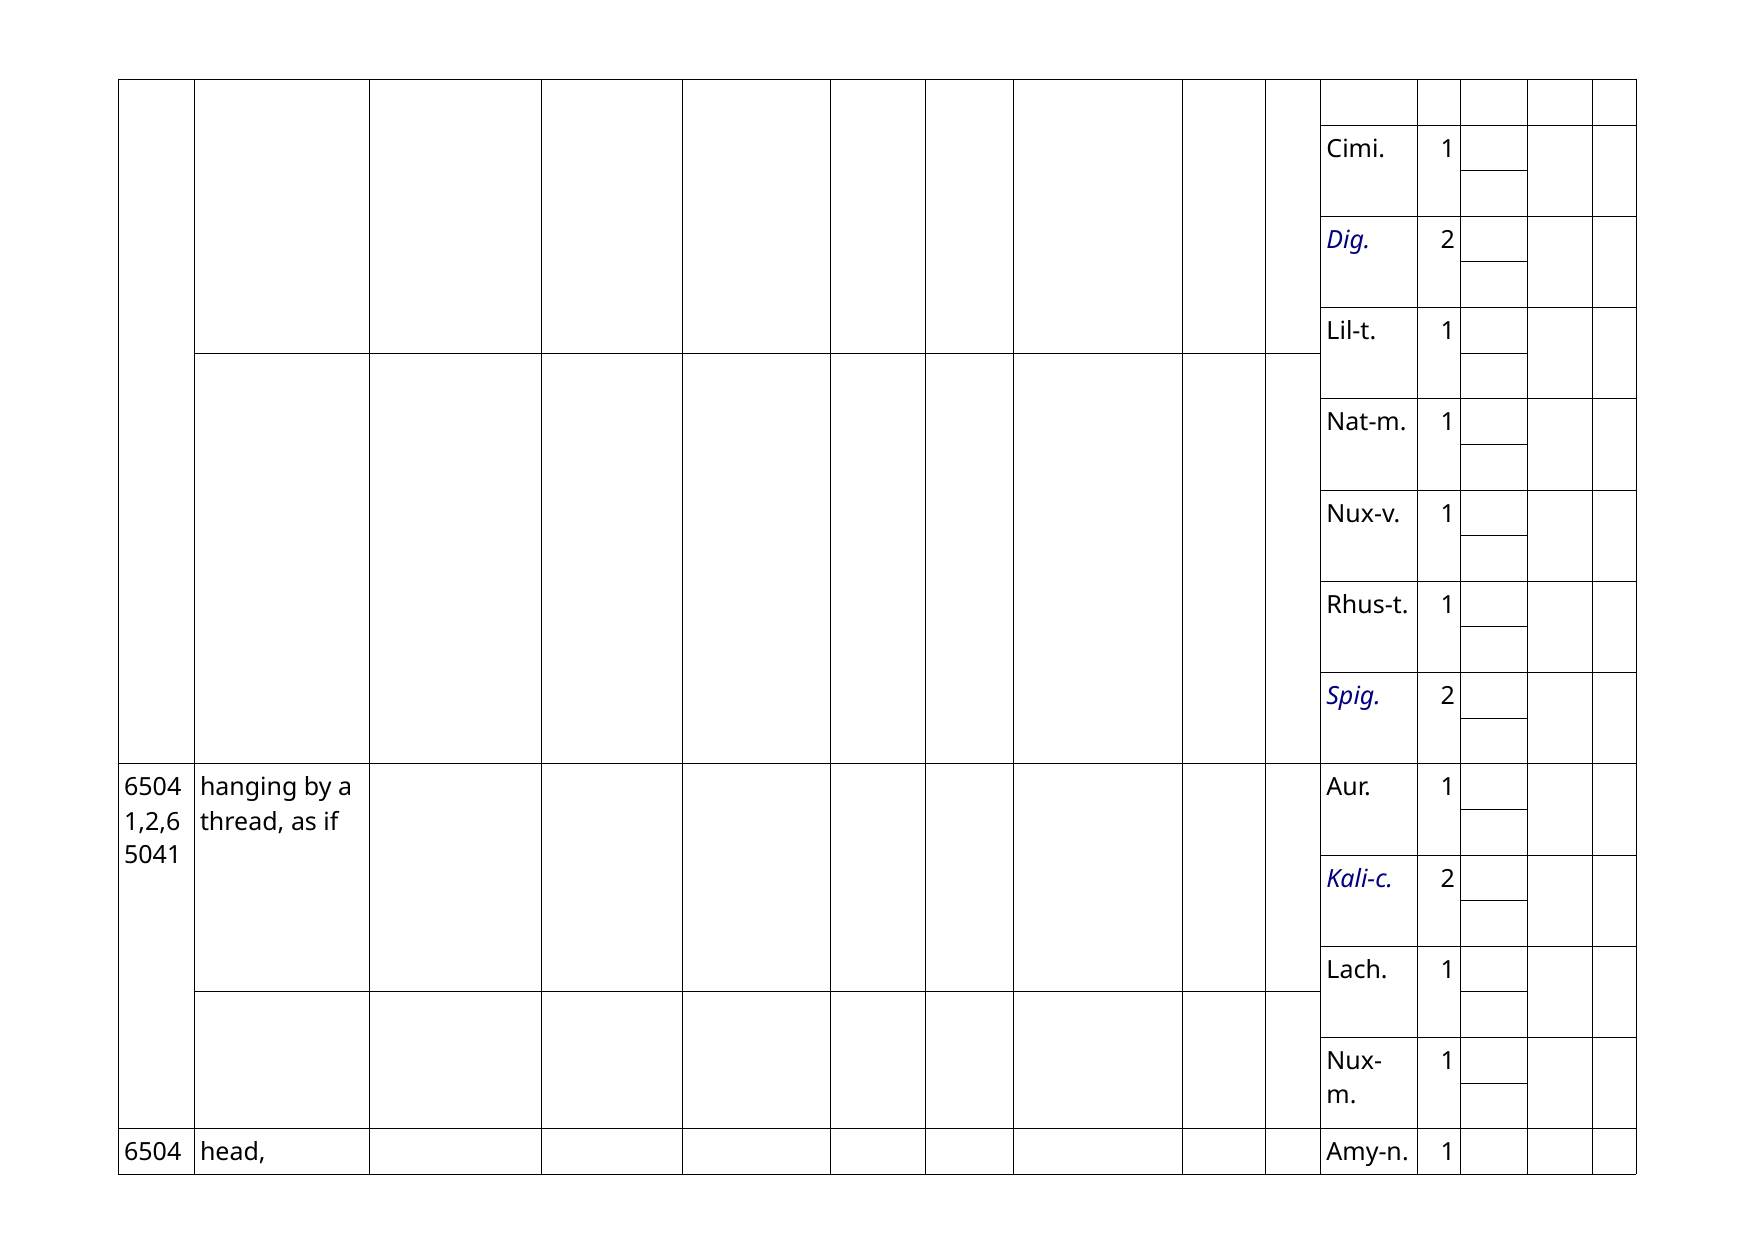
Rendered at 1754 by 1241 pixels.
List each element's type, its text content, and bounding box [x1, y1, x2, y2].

table_cell [926, 354, 1013, 763]
table_cell [1461, 810, 1527, 854]
table_cell [1183, 354, 1265, 763]
table_cell [1461, 582, 1527, 626]
table_cell [1418, 80, 1460, 124]
table_cell [1461, 308, 1527, 353]
table_cell [1528, 217, 1592, 307]
table_cell 1 [1418, 399, 1460, 489]
table_cell 1 [1418, 1038, 1460, 1128]
table_cell [370, 764, 541, 991]
table_cell [542, 1129, 682, 1174]
table_cell [1461, 445, 1527, 489]
table_cell [926, 80, 1013, 353]
table_cell [1266, 80, 1320, 353]
table_cell 1 [1418, 308, 1460, 398]
table_cell Aur. [1321, 764, 1417, 854]
table_cell [1461, 673, 1527, 718]
table_cell [1183, 80, 1265, 353]
table_cell [370, 1129, 541, 1174]
table_cell [1528, 673, 1592, 763]
table_cell hanging by a thread, as if [195, 764, 369, 991]
table_cell [1461, 856, 1527, 900]
table_cell [1461, 491, 1527, 535]
table_cell [542, 354, 682, 763]
table_cell [1461, 262, 1527, 307]
table_cell [370, 992, 541, 1128]
table_cell [1593, 947, 1636, 1037]
table_cell [1014, 1129, 1182, 1174]
table_cell Rhus-t. [1321, 582, 1417, 672]
table_cell [1183, 764, 1265, 991]
table_cell [1593, 308, 1636, 398]
table_cell [831, 354, 925, 763]
table_cell [1014, 764, 1182, 991]
table_cell [1593, 217, 1636, 307]
table_cell [1461, 217, 1527, 261]
table_cell Kali-c. [1321, 856, 1417, 946]
table_cell [119, 80, 194, 763]
table_cell [1528, 582, 1592, 672]
table_cell [1014, 80, 1182, 353]
table_cell [542, 992, 682, 1128]
table_cell [1593, 1129, 1636, 1174]
table_cell Dig. [1321, 217, 1417, 307]
table_cell [1528, 126, 1592, 216]
table_cell Lil-t. [1321, 308, 1417, 398]
table_cell [1461, 719, 1527, 763]
table_cell [370, 80, 541, 353]
table_cell 1 [1418, 582, 1460, 672]
table_cell [195, 354, 369, 763]
table_cell [831, 80, 925, 353]
table_cell [195, 80, 369, 353]
table_cell [683, 764, 830, 991]
table_cell [683, 992, 830, 1128]
table_cell [195, 992, 369, 1128]
table_cell [831, 992, 925, 1128]
table_cell [1461, 627, 1527, 672]
table_cell [1593, 856, 1636, 946]
table_cell 2 [1418, 673, 1460, 763]
table_cell [1461, 764, 1527, 809]
table_cell [1593, 1038, 1636, 1128]
table_cell [542, 80, 682, 353]
table_cell [370, 354, 541, 763]
table_cell [1266, 764, 1320, 991]
table_cell 2 [1418, 856, 1460, 946]
table_cell [1014, 992, 1182, 1128]
table_cell Cimi. [1321, 126, 1417, 216]
table_cell 2 [1418, 217, 1460, 307]
table_cell [1461, 171, 1527, 216]
table_cell [1528, 1129, 1592, 1174]
table_cell [1593, 126, 1636, 216]
table_cell [1461, 1129, 1527, 1174]
table_cell Lach. [1321, 947, 1417, 1037]
table_cell Spig. [1321, 673, 1417, 763]
table_cell [1183, 1129, 1265, 1174]
table_cell [1593, 673, 1636, 763]
table_cell 1 [1418, 1129, 1460, 1174]
table_cell [831, 764, 925, 991]
table_cell head, [195, 1129, 369, 1174]
table_cell 1 [1418, 947, 1460, 1037]
table_cell [1461, 1084, 1527, 1128]
table_cell [926, 992, 1013, 1128]
table_cell 65041,2,65041 [119, 764, 194, 1128]
table_cell [1528, 947, 1592, 1037]
table_cell [1461, 1038, 1527, 1083]
table_cell [1266, 992, 1320, 1128]
table_cell [1593, 80, 1636, 124]
table_cell [1183, 992, 1265, 1128]
table_cell [1321, 80, 1417, 124]
table_cell [1593, 582, 1636, 672]
table_cell [1528, 856, 1592, 946]
table_cell Amy-n. [1321, 1129, 1417, 1174]
table_cell [1593, 399, 1636, 489]
table_cell [1593, 491, 1636, 581]
table_cell [1528, 1038, 1592, 1128]
table_cell [926, 764, 1013, 991]
table_cell [1014, 354, 1182, 763]
table_cell [1266, 354, 1320, 763]
table_cell [1461, 354, 1527, 398]
table_cell 6504 [119, 1129, 194, 1174]
table_cell [1266, 1129, 1320, 1174]
table_cell [1461, 536, 1527, 581]
table_cell [1461, 992, 1527, 1037]
table_cell [1461, 80, 1527, 124]
table_cell Nux-v. [1321, 491, 1417, 581]
table_cell 1 [1418, 126, 1460, 216]
table_cell [1461, 901, 1527, 946]
table_cell [1528, 399, 1592, 489]
table_cell [1528, 491, 1592, 581]
table_cell [1528, 764, 1592, 854]
table_cell [1461, 399, 1527, 444]
table_cell [926, 1129, 1013, 1174]
table_cell [1461, 126, 1527, 170]
table_cell 1 [1418, 764, 1460, 854]
table_cell [683, 80, 830, 353]
table_cell [1461, 947, 1527, 991]
table_cell [831, 1129, 925, 1174]
table_cell [542, 764, 682, 991]
table_cell Nat-m. [1321, 399, 1417, 489]
table_cell 1 [1418, 491, 1460, 581]
table_cell [683, 354, 830, 763]
table_cell Nux-m. [1321, 1038, 1417, 1128]
table_cell [1528, 308, 1592, 398]
table_cell [1528, 80, 1592, 124]
table_cell [1593, 764, 1636, 854]
table_cell [683, 1129, 830, 1174]
